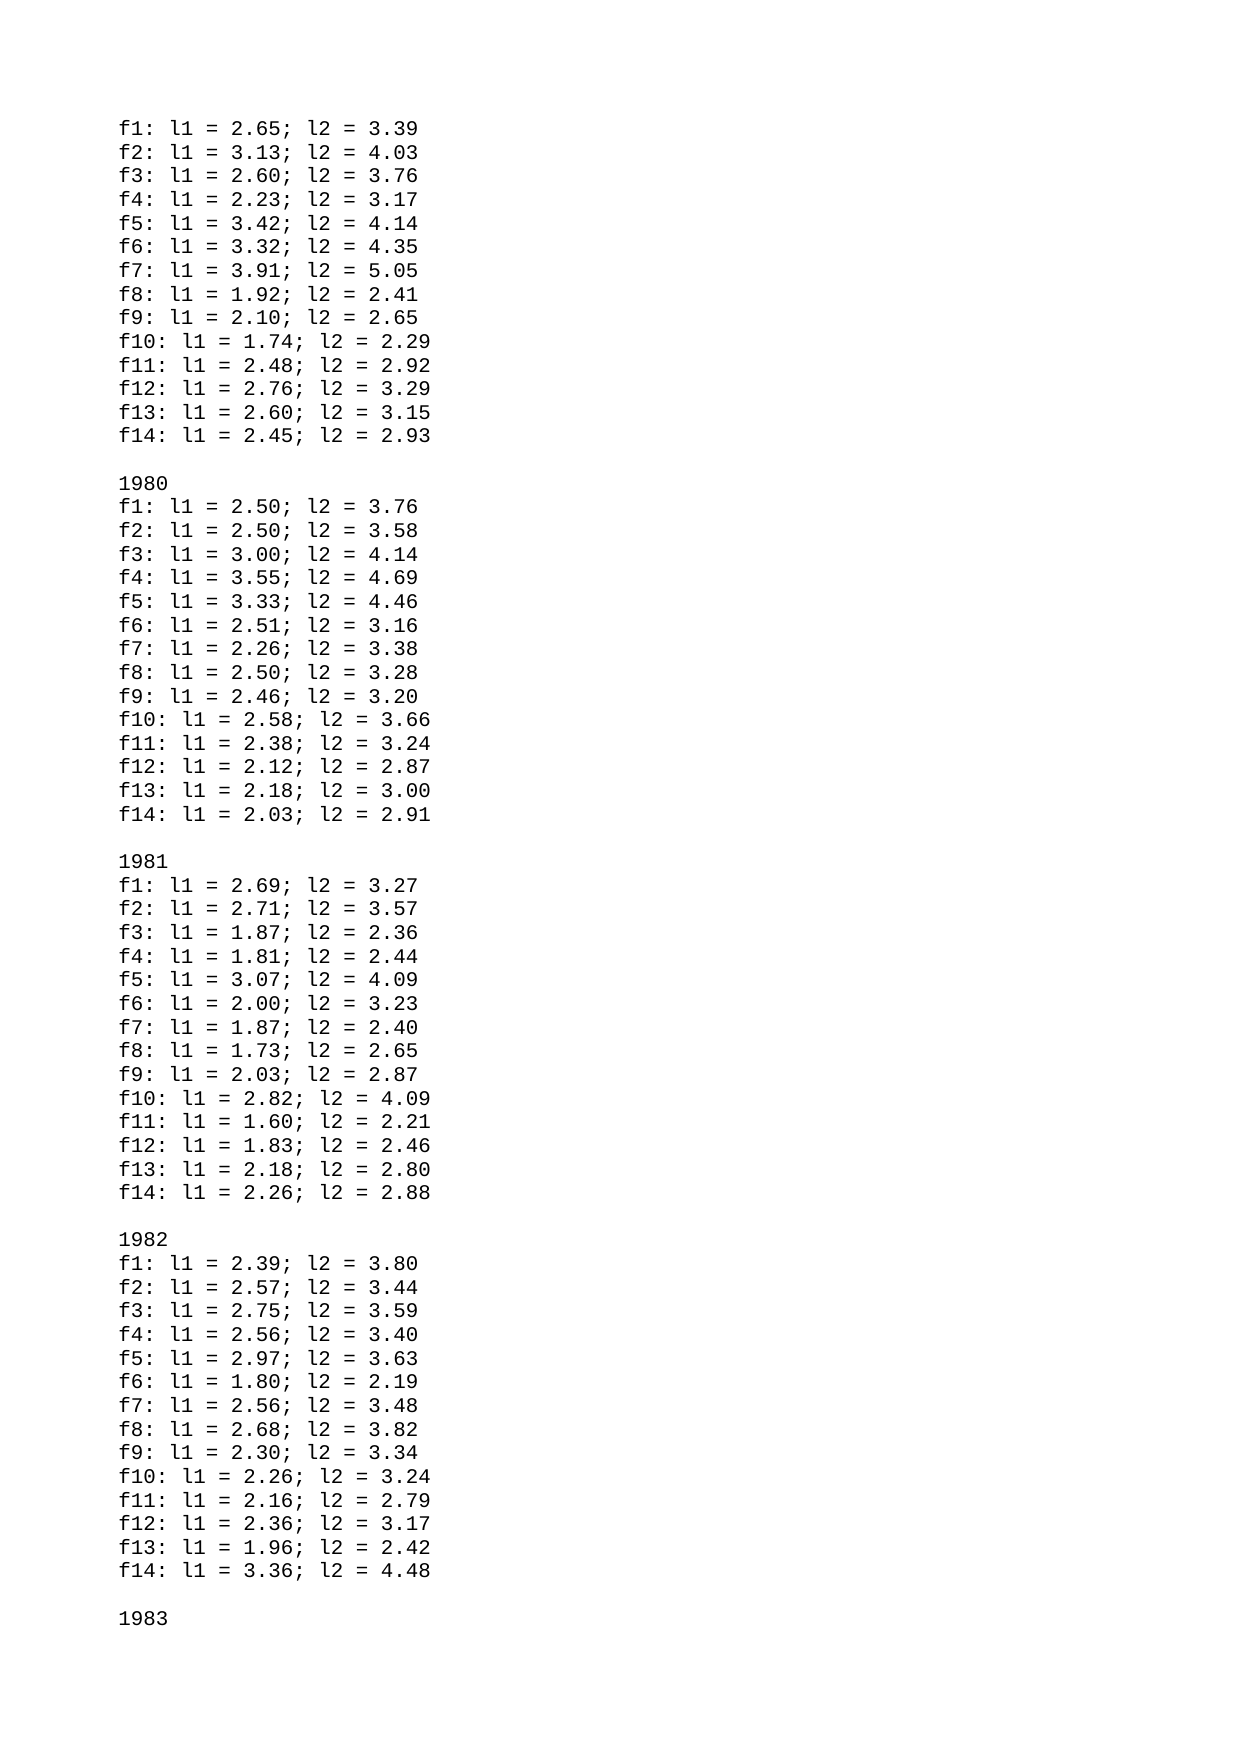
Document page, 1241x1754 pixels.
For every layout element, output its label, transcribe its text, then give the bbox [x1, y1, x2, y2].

text f4: l1 = 1.81; l2 = 2.44 [118, 946, 1122, 969]
text f7: l1 = 3.91; l2 = 5.05 [118, 260, 1122, 284]
text f1: l1 = 2.69; l2 = 3.27 [118, 875, 1122, 898]
text f10: l1 = 2.26; l2 = 3.24 [118, 1466, 1122, 1489]
text f12: l1 = 1.83; l2 = 2.46 [118, 1135, 1122, 1158]
text f10: l1 = 2.82; l2 = 4.09 [118, 1088, 1122, 1111]
text f3: l1 = 2.75; l2 = 3.59 [118, 1300, 1122, 1324]
text f10: l1 = 1.74; l2 = 2.29 [118, 331, 1122, 354]
text f3: l1 = 1.87; l2 = 2.36 [118, 922, 1122, 946]
text f1: l1 = 2.39; l2 = 3.80 [118, 1253, 1122, 1277]
text f11: l1 = 2.38; l2 = 3.24 [118, 733, 1122, 757]
text f1: l1 = 2.50; l2 = 3.76 [118, 496, 1122, 520]
text f8: l1 = 2.68; l2 = 3.82 [118, 1419, 1122, 1442]
text f1: l1 = 2.65; l2 = 3.39 [118, 118, 1122, 142]
text 1982 [118, 1229, 1122, 1253]
text f5: l1 = 2.97; l2 = 3.63 [118, 1348, 1122, 1371]
text f2: l1 = 2.71; l2 = 3.57 [118, 898, 1122, 922]
text f8: l1 = 1.92; l2 = 2.41 [118, 284, 1122, 307]
text f13: l1 = 1.96; l2 = 2.42 [118, 1537, 1122, 1561]
text 1981 [118, 851, 1122, 875]
text f9: l1 = 2.46; l2 = 3.20 [118, 686, 1122, 709]
text f7: l1 = 2.56; l2 = 3.48 [118, 1395, 1122, 1419]
text f13: l1 = 2.60; l2 = 3.15 [118, 402, 1122, 426]
text f14: l1 = 3.36; l2 = 4.48 [118, 1561, 1122, 1584]
text f12: l1 = 2.12; l2 = 2.87 [118, 757, 1122, 780]
text f6: l1 = 2.51; l2 = 3.16 [118, 615, 1122, 638]
text f2: l1 = 3.13; l2 = 4.03 [118, 142, 1122, 165]
text f5: l1 = 3.33; l2 = 4.46 [118, 591, 1122, 615]
text f6: l1 = 3.32; l2 = 4.35 [118, 236, 1122, 260]
text f9: l1 = 2.10; l2 = 2.65 [118, 307, 1122, 331]
text f2: l1 = 2.50; l2 = 3.58 [118, 520, 1122, 544]
text f4: l1 = 3.55; l2 = 4.69 [118, 567, 1122, 591]
text f14: l1 = 2.03; l2 = 2.91 [118, 804, 1122, 827]
text f9: l1 = 2.30; l2 = 3.34 [118, 1442, 1122, 1466]
text 1983 [118, 1608, 1122, 1631]
text f8: l1 = 1.73; l2 = 2.65 [118, 1040, 1122, 1064]
text f14: l1 = 2.45; l2 = 2.93 [118, 426, 1122, 449]
text f7: l1 = 2.26; l2 = 3.38 [118, 638, 1122, 662]
text f3: l1 = 2.60; l2 = 3.76 [118, 165, 1122, 189]
text f5: l1 = 3.42; l2 = 4.14 [118, 213, 1122, 236]
text f11: l1 = 1.60; l2 = 2.21 [118, 1111, 1122, 1135]
text f5: l1 = 3.07; l2 = 4.09 [118, 969, 1122, 993]
text f4: l1 = 2.56; l2 = 3.40 [118, 1324, 1122, 1348]
text f13: l1 = 2.18; l2 = 3.00 [118, 780, 1122, 804]
text f2: l1 = 2.57; l2 = 3.44 [118, 1277, 1122, 1300]
text f11: l1 = 2.16; l2 = 2.79 [118, 1489, 1122, 1513]
text f3: l1 = 3.00; l2 = 4.14 [118, 544, 1122, 567]
text f12: l1 = 2.36; l2 = 3.17 [118, 1513, 1122, 1537]
text f8: l1 = 2.50; l2 = 3.28 [118, 662, 1122, 686]
text f6: l1 = 1.80; l2 = 2.19 [118, 1371, 1122, 1395]
text 1980 [118, 473, 1122, 496]
text f14: l1 = 2.26; l2 = 2.88 [118, 1182, 1122, 1206]
text f11: l1 = 2.48; l2 = 2.92 [118, 354, 1122, 378]
text f12: l1 = 2.76; l2 = 3.29 [118, 378, 1122, 402]
text f13: l1 = 2.18; l2 = 2.80 [118, 1158, 1122, 1182]
text f7: l1 = 1.87; l2 = 2.40 [118, 1017, 1122, 1040]
text f10: l1 = 2.58; l2 = 3.66 [118, 709, 1122, 733]
text f6: l1 = 2.00; l2 = 3.23 [118, 993, 1122, 1017]
text f4: l1 = 2.23; l2 = 3.17 [118, 189, 1122, 213]
text f9: l1 = 2.03; l2 = 2.87 [118, 1064, 1122, 1088]
